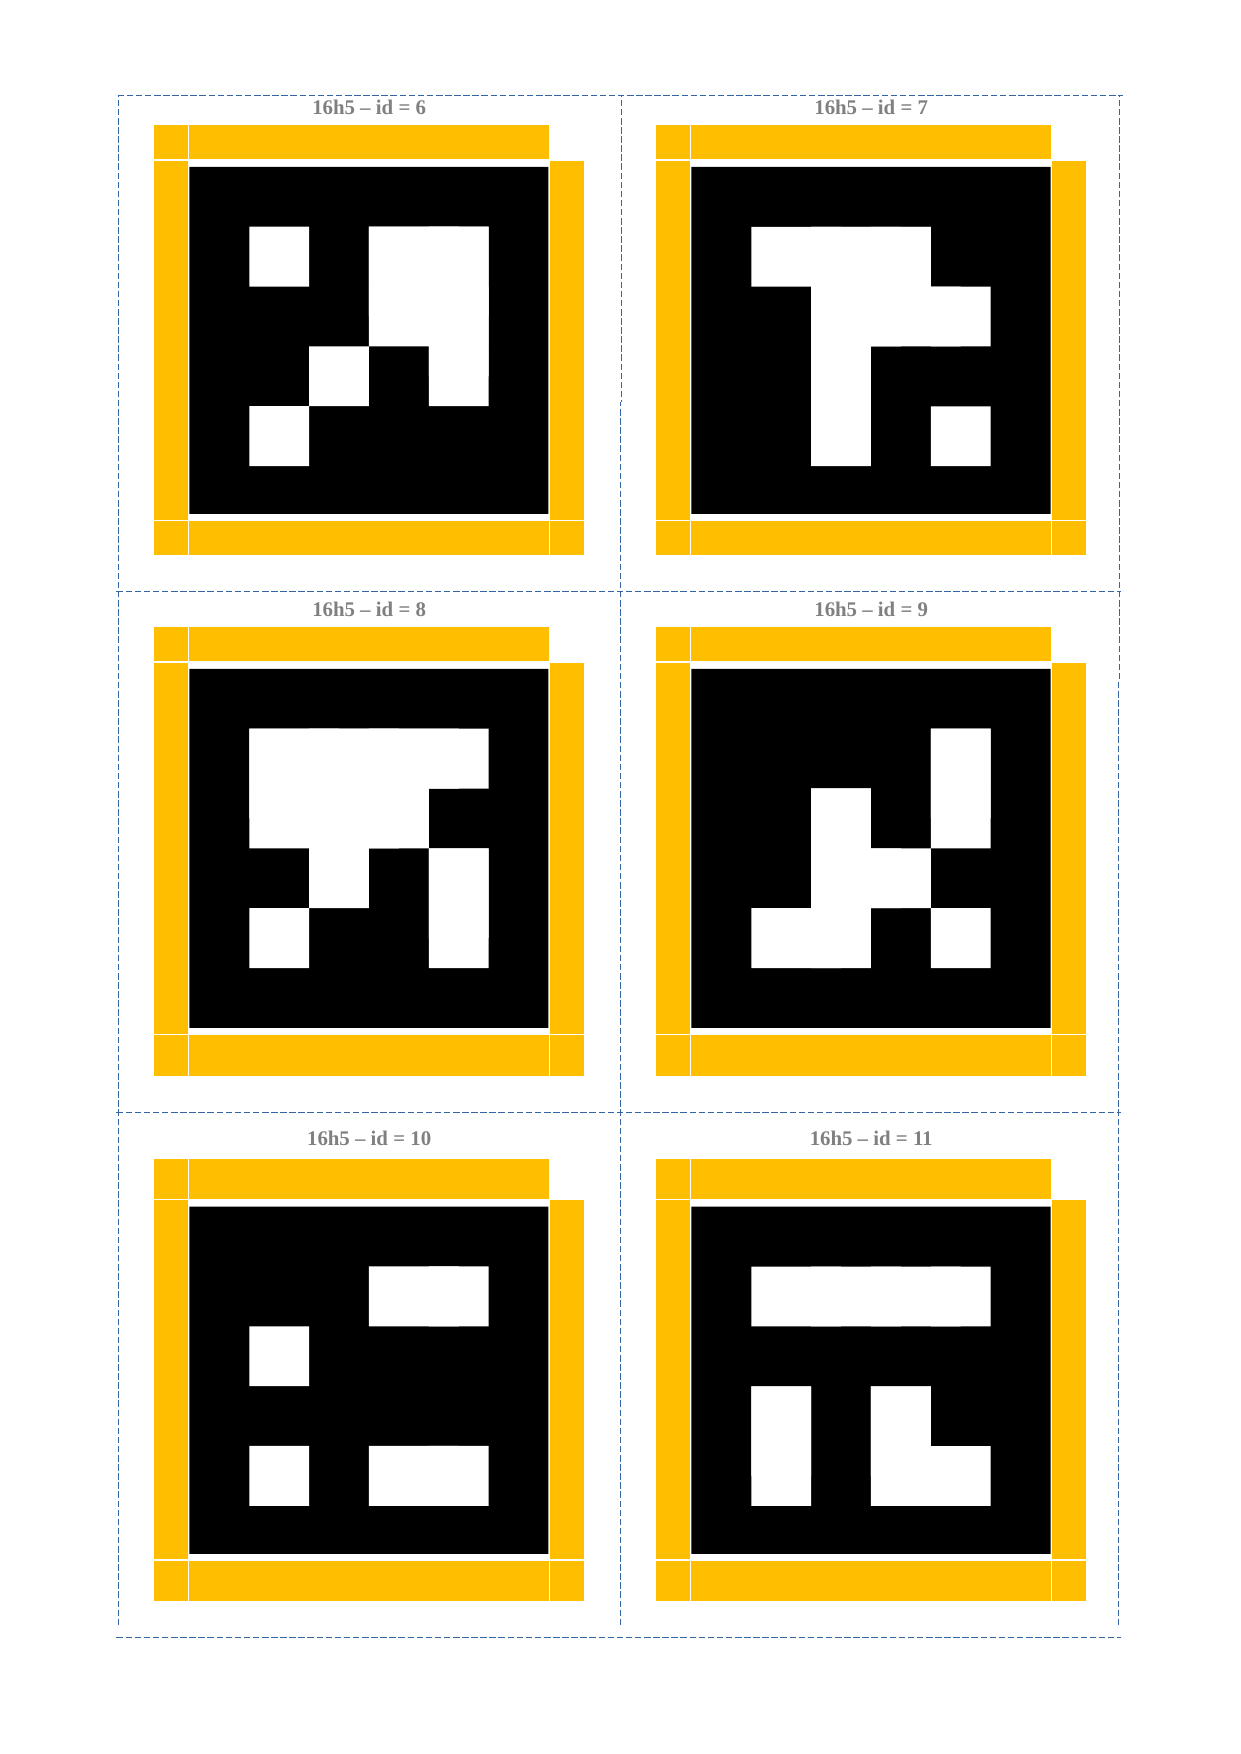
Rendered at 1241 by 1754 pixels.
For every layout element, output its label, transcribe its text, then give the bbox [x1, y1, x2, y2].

table_cell [119, 1602, 153, 1642]
table_cell [119, 1118, 153, 1158]
table_cell [189, 1028, 549, 1034]
table_cell [550, 556, 584, 591]
table_cell [1052, 161, 1086, 520]
table_cell [550, 1602, 584, 1642]
table_cell [1052, 663, 1086, 1034]
table_cell [550, 663, 584, 1034]
table_cell [691, 1077, 1051, 1117]
table_cell [189, 1561, 549, 1601]
table_cell [119, 161, 153, 520]
table_cell [550, 521, 584, 555]
table_cell [550, 1035, 584, 1076]
table_header [154, 90, 188, 124]
table_cell [189, 125, 549, 159]
table_cell [1052, 1602, 1086, 1642]
table_cell [585, 1200, 619, 1559]
table_cell [621, 1602, 655, 1642]
table_cell [119, 592, 153, 626]
table_cell 16h5 – id = 11 [691, 1118, 1051, 1158]
table_cell [621, 1159, 655, 1199]
table_cell [656, 1561, 690, 1601]
table_cell [189, 1602, 549, 1642]
table_cell [656, 1200, 690, 1559]
table_cell [154, 556, 188, 591]
table_cell [691, 1028, 1051, 1034]
table_cell [656, 556, 690, 591]
table_cell [621, 1561, 655, 1601]
table_cell [621, 161, 655, 520]
table_cell [550, 125, 584, 159]
table_cell [1052, 1200, 1086, 1559]
table_cell [691, 556, 1051, 591]
table_header [550, 90, 584, 124]
table_cell [154, 1077, 188, 1117]
table_cell [1087, 1602, 1122, 1642]
table_cell [656, 1602, 690, 1642]
table_cell [1087, 1077, 1122, 1117]
table_cell [1087, 161, 1122, 520]
table_cell [656, 1077, 690, 1117]
table_cell [550, 1077, 584, 1117]
table_header [585, 90, 619, 124]
table_cell [621, 1035, 655, 1076]
table_cell [656, 627, 690, 661]
table_cell [585, 125, 619, 159]
table_cell [691, 627, 1051, 661]
table_cell [154, 125, 188, 159]
table_cell [1087, 125, 1122, 159]
table_cell [691, 161, 1051, 166]
table_cell [1052, 1561, 1086, 1601]
table_cell [656, 1118, 690, 1158]
table_cell [585, 1035, 619, 1076]
table_cell [154, 1200, 188, 1559]
table_cell [656, 125, 690, 159]
table_cell [550, 627, 584, 661]
table_header [119, 90, 153, 124]
table_cell [585, 556, 619, 591]
table_cell [621, 521, 655, 555]
table_cell [119, 1077, 153, 1117]
table_cell [189, 514, 549, 520]
table_cell [550, 1561, 584, 1601]
table_cell [1052, 627, 1086, 661]
table_cell [154, 592, 188, 626]
table_header [656, 90, 690, 124]
table_header 16h5 – id = 7 [691, 90, 1051, 124]
table_cell [154, 1602, 188, 1642]
table_cell [119, 556, 153, 591]
table_cell [550, 1200, 584, 1559]
table_cell [585, 1159, 619, 1199]
table_cell [1052, 1159, 1086, 1199]
table_cell [119, 1200, 153, 1559]
table_cell [656, 592, 690, 626]
table_cell [585, 1118, 619, 1158]
table_cell 16h5 – id = 9 [691, 592, 1051, 626]
table_cell [154, 1035, 188, 1076]
table_cell [1052, 521, 1086, 555]
table_cell [1087, 627, 1122, 661]
table_cell [585, 1602, 619, 1642]
table_cell [119, 1159, 153, 1199]
table_cell [189, 556, 549, 591]
table_cell [1087, 663, 1122, 1034]
table_cell [691, 1602, 1051, 1642]
table_cell [189, 521, 549, 555]
table_cell [621, 627, 655, 661]
table_cell [1087, 1118, 1122, 1158]
table_cell [621, 663, 655, 1034]
table_cell [1087, 1561, 1122, 1601]
table_cell [550, 1118, 584, 1158]
table_cell [1087, 1035, 1122, 1076]
table_cell [585, 663, 619, 1034]
table_cell [1087, 1159, 1122, 1199]
table_cell [550, 161, 584, 520]
table_cell [621, 592, 655, 626]
table_cell [1052, 592, 1086, 626]
table_cell [189, 1200, 549, 1206]
table_cell [691, 1554, 1051, 1559]
table_cell [189, 663, 549, 668]
table_cell [621, 125, 655, 159]
table_cell [1052, 1077, 1086, 1117]
table_cell [189, 1159, 549, 1199]
table_header [621, 90, 655, 124]
table_cell [585, 521, 619, 555]
table_cell [189, 627, 549, 661]
table_cell [1052, 1035, 1086, 1076]
table_cell [691, 1035, 1051, 1076]
table_cell [656, 521, 690, 555]
table_cell [691, 1200, 1051, 1206]
table_cell [154, 1561, 188, 1601]
table_cell [691, 521, 1051, 555]
table_cell [691, 1561, 1051, 1601]
table_cell [550, 1159, 584, 1199]
table_cell [1052, 1118, 1086, 1158]
table_cell [621, 556, 655, 591]
table_cell [154, 521, 188, 555]
table_cell [1052, 125, 1086, 159]
table_cell [1087, 592, 1122, 626]
table_cell [656, 1159, 690, 1199]
table_cell [1087, 521, 1122, 555]
table_cell [154, 627, 188, 661]
table_cell [189, 1035, 549, 1076]
table_cell [154, 161, 188, 520]
table_cell [656, 663, 690, 1034]
table_cell [154, 663, 188, 1034]
table_cell [656, 1035, 690, 1076]
table_cell [585, 627, 619, 661]
table_cell 16h5 – id = 8 [189, 592, 549, 626]
table_header [1087, 90, 1122, 124]
table_cell [1052, 556, 1086, 591]
table_cell 16h5 – id = 10 [189, 1118, 549, 1158]
table_cell [691, 663, 1051, 668]
table_cell [189, 1077, 549, 1117]
table_cell [585, 161, 619, 520]
table_cell [621, 1200, 655, 1559]
table_cell [119, 1035, 153, 1076]
table_cell [621, 1077, 655, 1117]
table_cell [119, 521, 153, 555]
table_cell [119, 1561, 153, 1601]
table_cell [550, 592, 584, 626]
table_cell [1087, 556, 1122, 591]
table_cell [154, 1118, 188, 1158]
table_cell [119, 125, 153, 159]
table_cell [1087, 1200, 1122, 1559]
table_cell [154, 1159, 188, 1199]
table_cell [119, 663, 153, 1034]
table_cell [691, 125, 1051, 159]
table_header 16h5 – id = 6 [189, 90, 549, 124]
table_cell [656, 161, 690, 520]
table_cell [691, 1159, 1051, 1199]
table_header [1052, 90, 1086, 124]
table_cell [585, 592, 619, 626]
table_cell [189, 161, 549, 166]
table_cell [585, 1077, 619, 1117]
table_cell [119, 627, 153, 661]
table_cell [691, 514, 1051, 520]
table_cell [621, 1118, 655, 1158]
table_cell [189, 1554, 549, 1559]
table_cell [585, 1561, 619, 1601]
